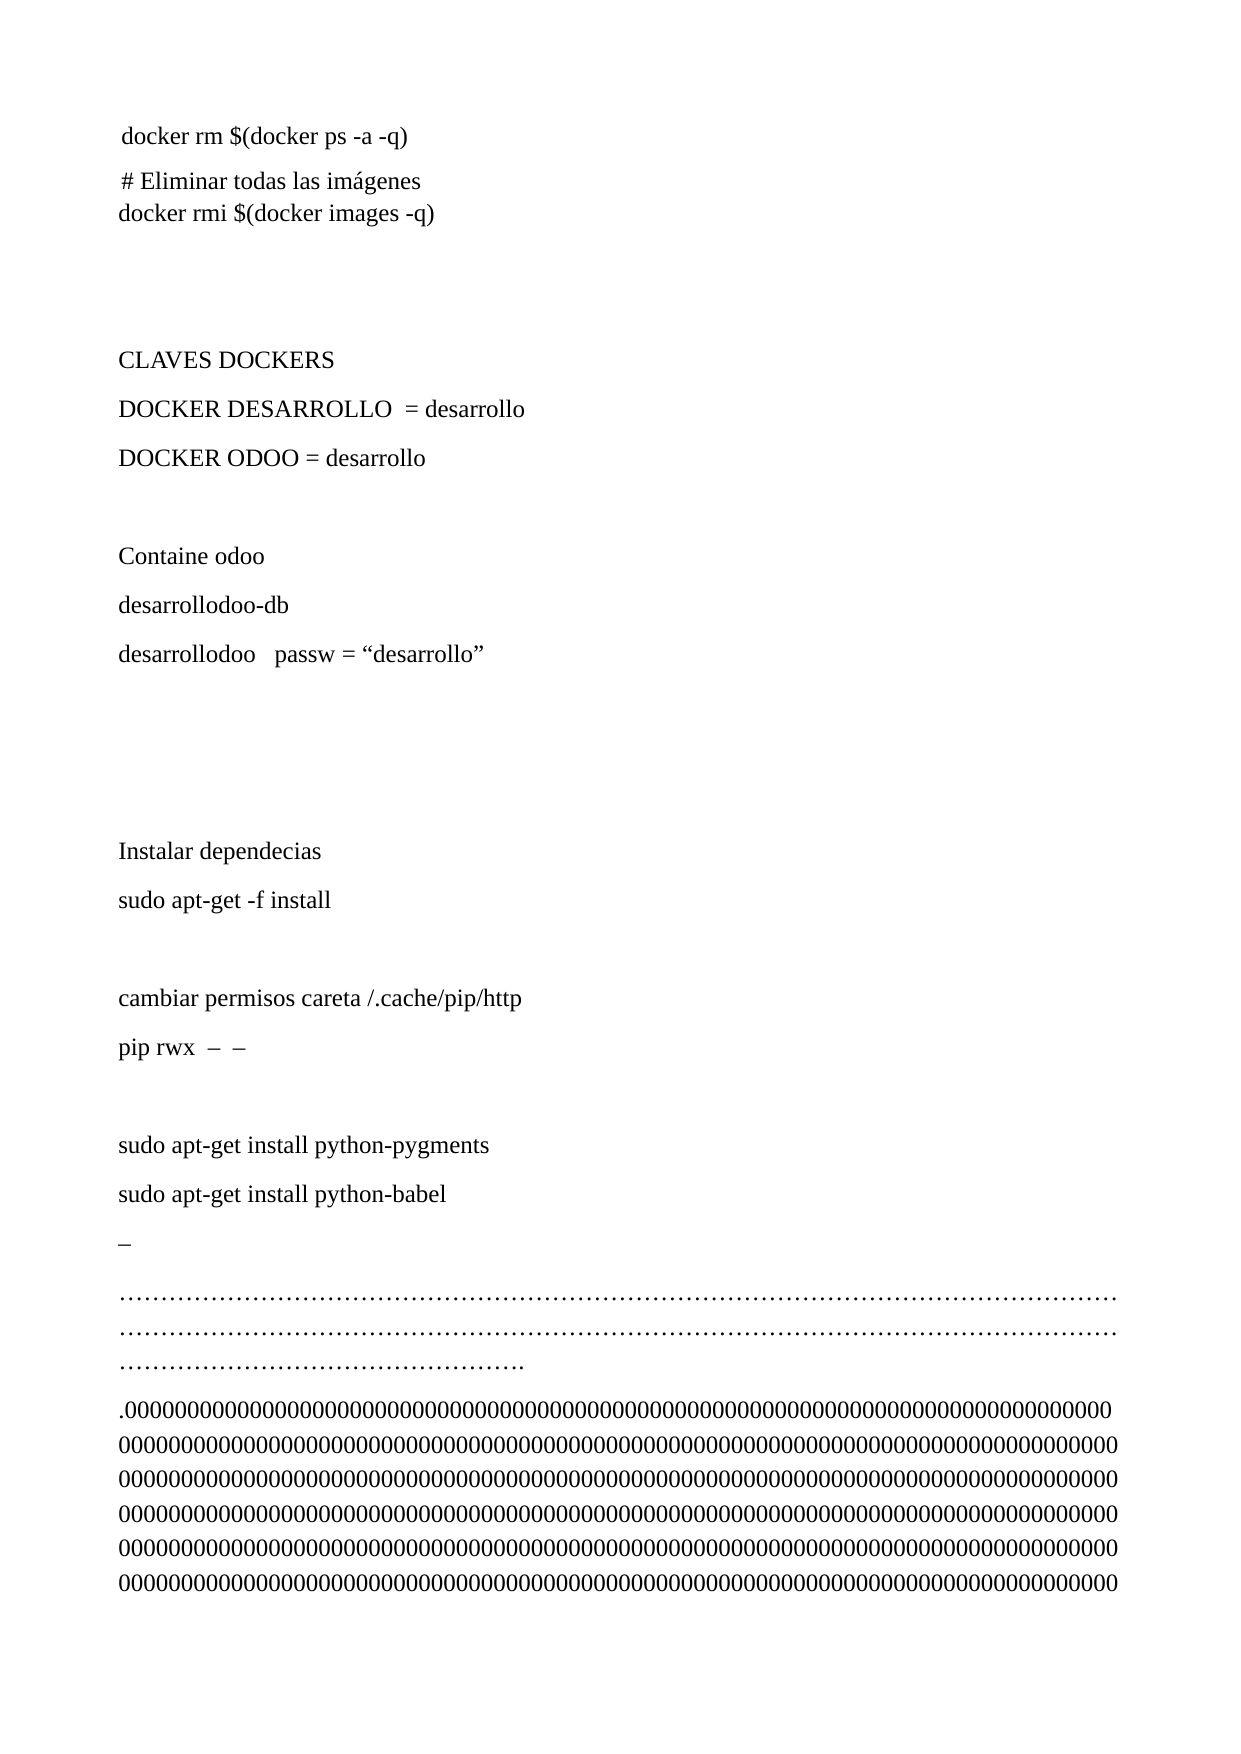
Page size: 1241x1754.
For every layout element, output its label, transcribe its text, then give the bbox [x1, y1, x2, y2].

text sudo apt-get install python-pygments [118, 1130, 1122, 1159]
text Instalar dependecias [118, 836, 1122, 864]
text desarrollodoo passw = “desarrollo” [118, 639, 1122, 668]
text DOCKER ODOO = desarrollo [118, 443, 1122, 472]
text desarrollodoo-db [118, 590, 1122, 619]
text DOCKER DESARROLLO = desarrollo [118, 394, 1122, 423]
text – [118, 1228, 1122, 1257]
text pip rwx – – [118, 1032, 1122, 1061]
table_header # Eliminar todas las imágenes [118, 163, 434, 198]
table_header [118, 153, 136, 163]
text .00000000000000000000000000000000000000000000000000000000000000000000000000000000000000000000000000000000000000000000000000000000000000000000000000000000000000000000000000000000000000000000000000000000000000000000000000000000000000000000000000000000000000000000000000000000000000000000000000000000000000000000000000000000000000000000000000000000000000000000000000000000000000000000000000000000000000000000000000000000000000000000000000000000000000000000000000000000000000000000000 [118, 1395, 1122, 1596]
text CLAVES DOCKERS [118, 345, 1122, 374]
table_header docker rm $(docker ps -a -q) [118, 118, 420, 153]
text Containe odoo [118, 541, 1122, 570]
text docker rmi $(docker images -q) [118, 198, 1122, 227]
text cambiar permisos careta /.cache/pip/http [118, 983, 1122, 1012]
text ………………………………………………………………………………………………………………………………………………………………………………………………………………………………………………………………. [118, 1277, 1122, 1375]
text sudo apt-get install python-babel [118, 1179, 1122, 1208]
text sudo apt-get -f install [118, 885, 1122, 913]
